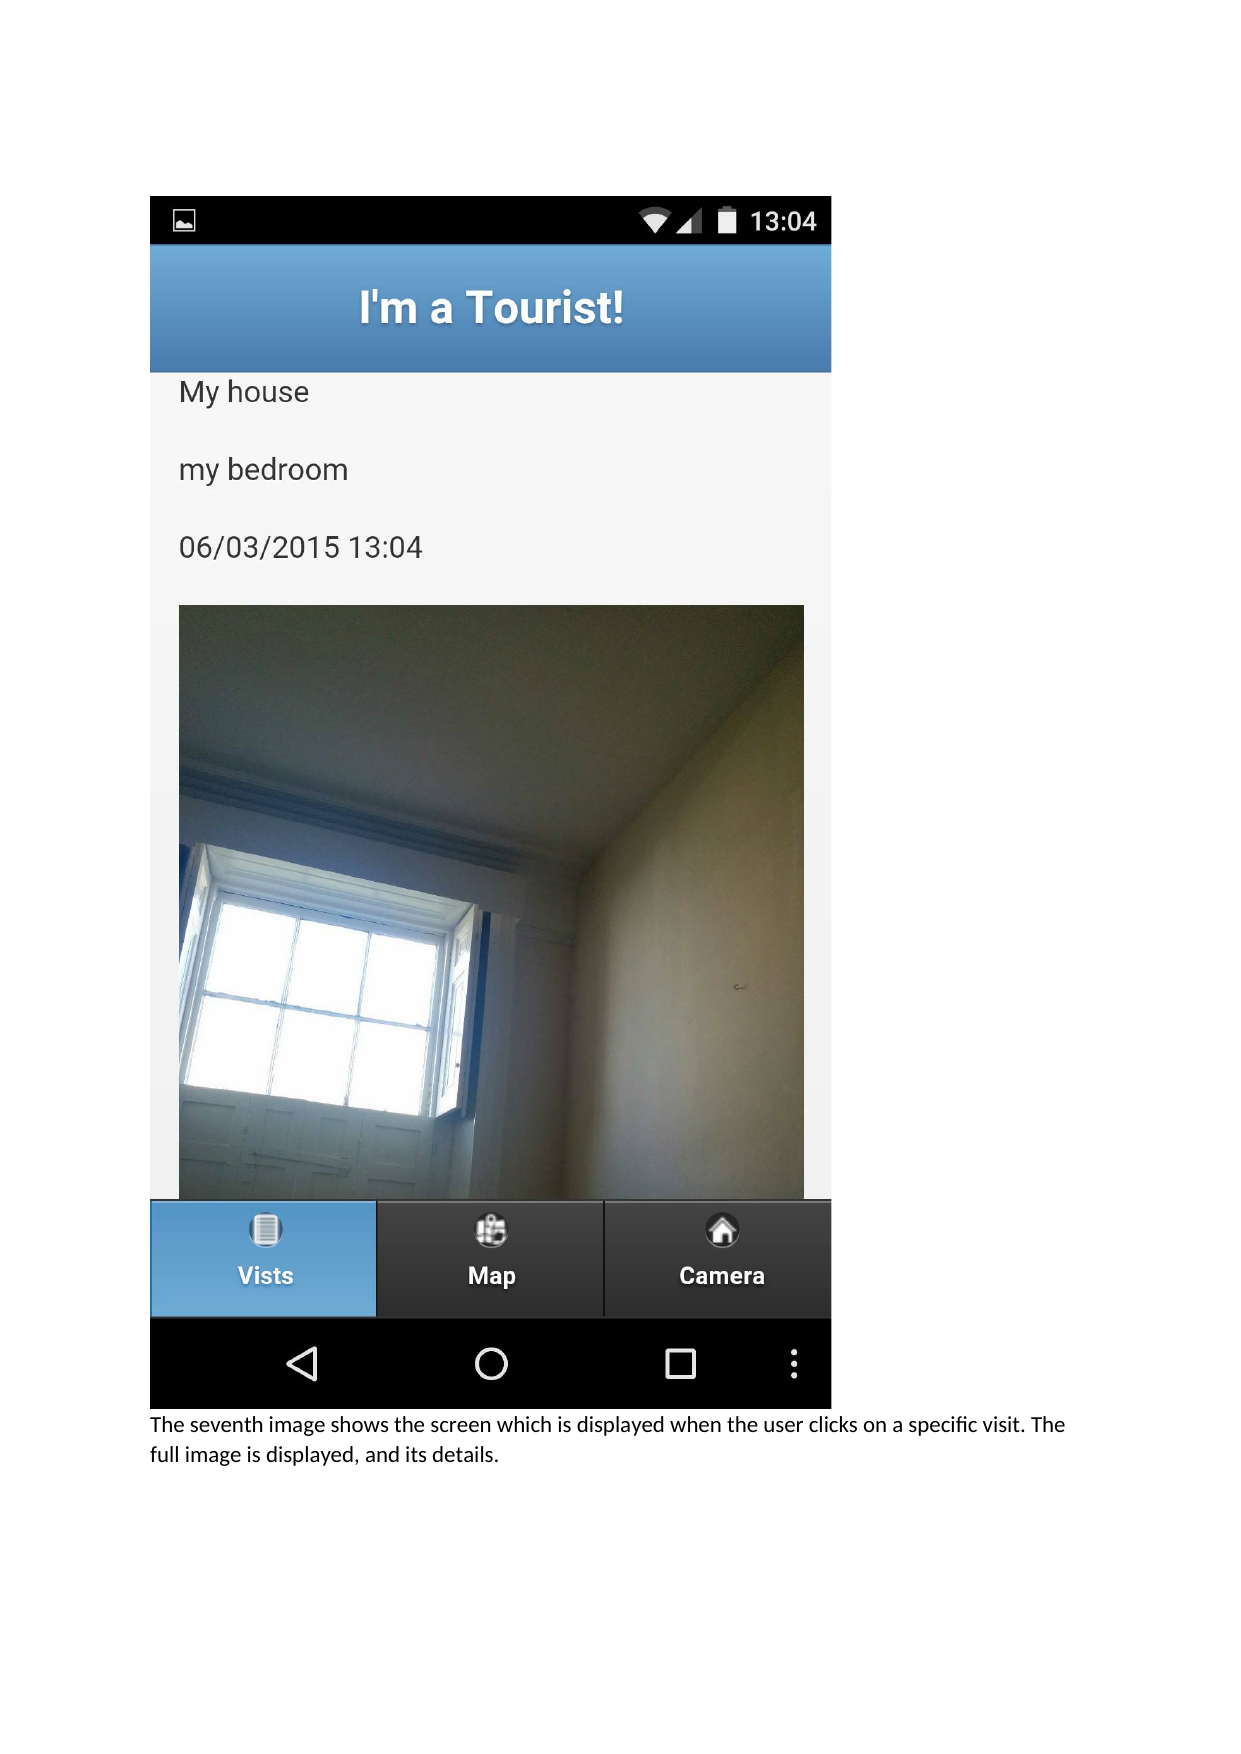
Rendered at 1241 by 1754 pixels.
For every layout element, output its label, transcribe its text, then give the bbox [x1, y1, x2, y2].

text The seventh image shows the screen which is displayed when the user clicks on a specific visit. The full image is displayed, and its details. [150, 197, 1090, 1468]
